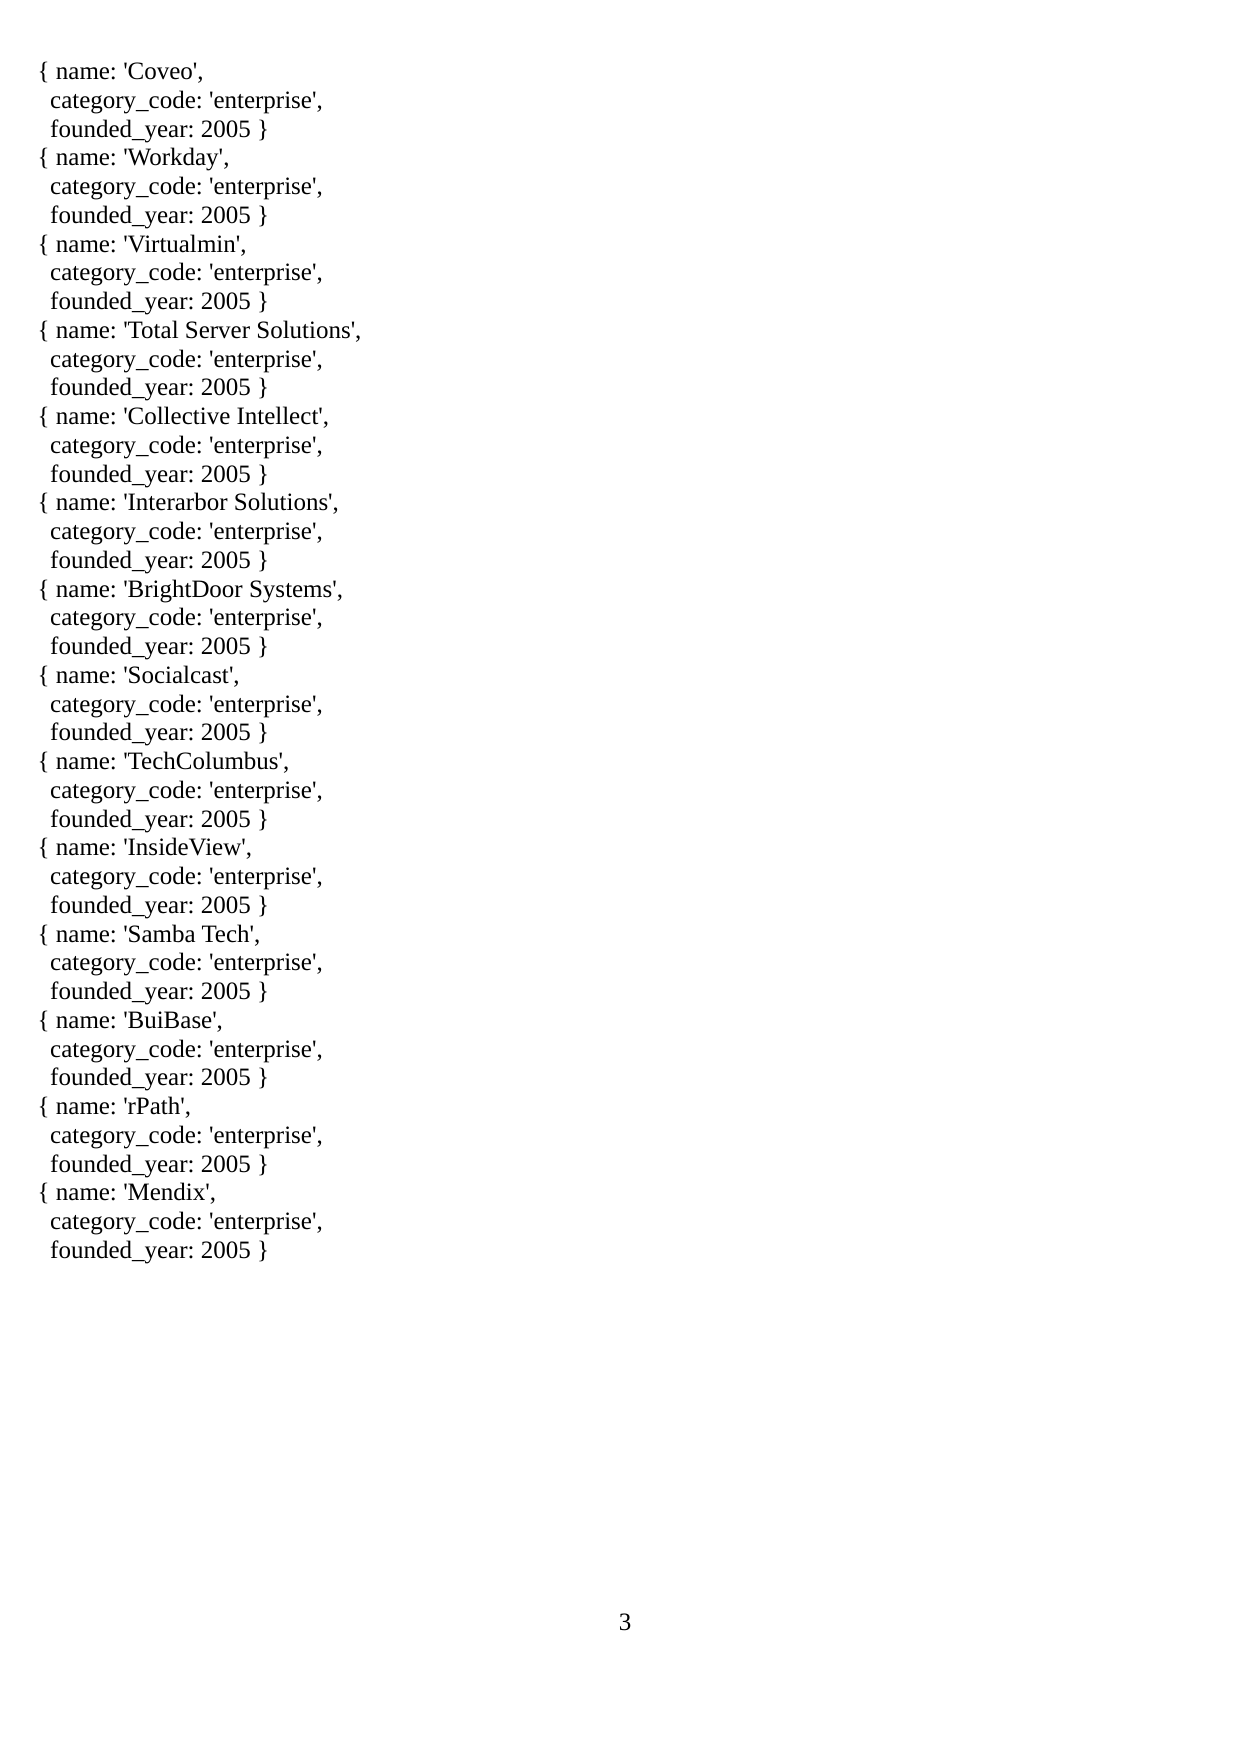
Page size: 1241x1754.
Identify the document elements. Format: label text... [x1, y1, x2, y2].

text { name: 'BuiBase', [37, 1005, 1212, 1034]
text { name: 'BrightDoor Systems', [37, 574, 1212, 602]
text { name: 'Socialcast', [37, 660, 1212, 689]
text category_code: 'enterprise', [37, 85, 1212, 114]
text { name: 'Samba Tech', [37, 919, 1212, 947]
text founded_year: 2005 } [37, 200, 1212, 229]
text { name: 'TechColumbus', [37, 746, 1212, 775]
text { name: 'rPath', [37, 1091, 1212, 1120]
text { name: 'Coveo', [37, 56, 1212, 85]
text founded_year: 2005 } [37, 717, 1212, 746]
text category_code: 'enterprise', [37, 602, 1212, 631]
text founded_year: 2005 } [37, 976, 1212, 1005]
text founded_year: 2005 } [37, 459, 1212, 487]
text { name: 'Workday', [37, 142, 1212, 171]
text category_code: 'enterprise', [37, 1120, 1212, 1149]
text founded_year: 2005 } [37, 631, 1212, 660]
text { name: 'Total Server Solutions', [37, 315, 1212, 344]
text category_code: 'enterprise', [37, 1034, 1212, 1062]
text { name: 'Interarbor Solutions', [37, 487, 1212, 516]
text category_code: 'enterprise', [37, 257, 1212, 286]
text founded_year: 2005 } [37, 372, 1212, 401]
text category_code: 'enterprise', [37, 430, 1212, 459]
text category_code: 'enterprise', [37, 689, 1212, 717]
text founded_year: 2005 } [37, 114, 1212, 142]
text { name: 'Collective Intellect', [37, 401, 1212, 430]
text category_code: 'enterprise', [37, 775, 1212, 804]
text founded_year: 2005 } [37, 1062, 1212, 1091]
text founded_year: 2005 } [37, 286, 1212, 315]
text { name: 'InsideView', [37, 832, 1212, 861]
text founded_year: 2005 } [37, 890, 1212, 919]
text category_code: 'enterprise', [37, 344, 1212, 372]
text founded_year: 2005 } [37, 804, 1212, 832]
text founded_year: 2005 } [37, 1235, 1212, 1264]
text category_code: 'enterprise', [37, 947, 1212, 976]
text category_code: 'enterprise', [37, 171, 1212, 200]
text founded_year: 2005 } [37, 1149, 1212, 1177]
text { name: 'Virtualmin', [37, 229, 1212, 257]
text category_code: 'enterprise', [37, 1206, 1212, 1235]
text category_code: 'enterprise', [37, 861, 1212, 890]
text category_code: 'enterprise', [37, 516, 1212, 545]
text founded_year: 2005 } [37, 545, 1212, 574]
text { name: 'Mendix', [37, 1177, 1212, 1206]
